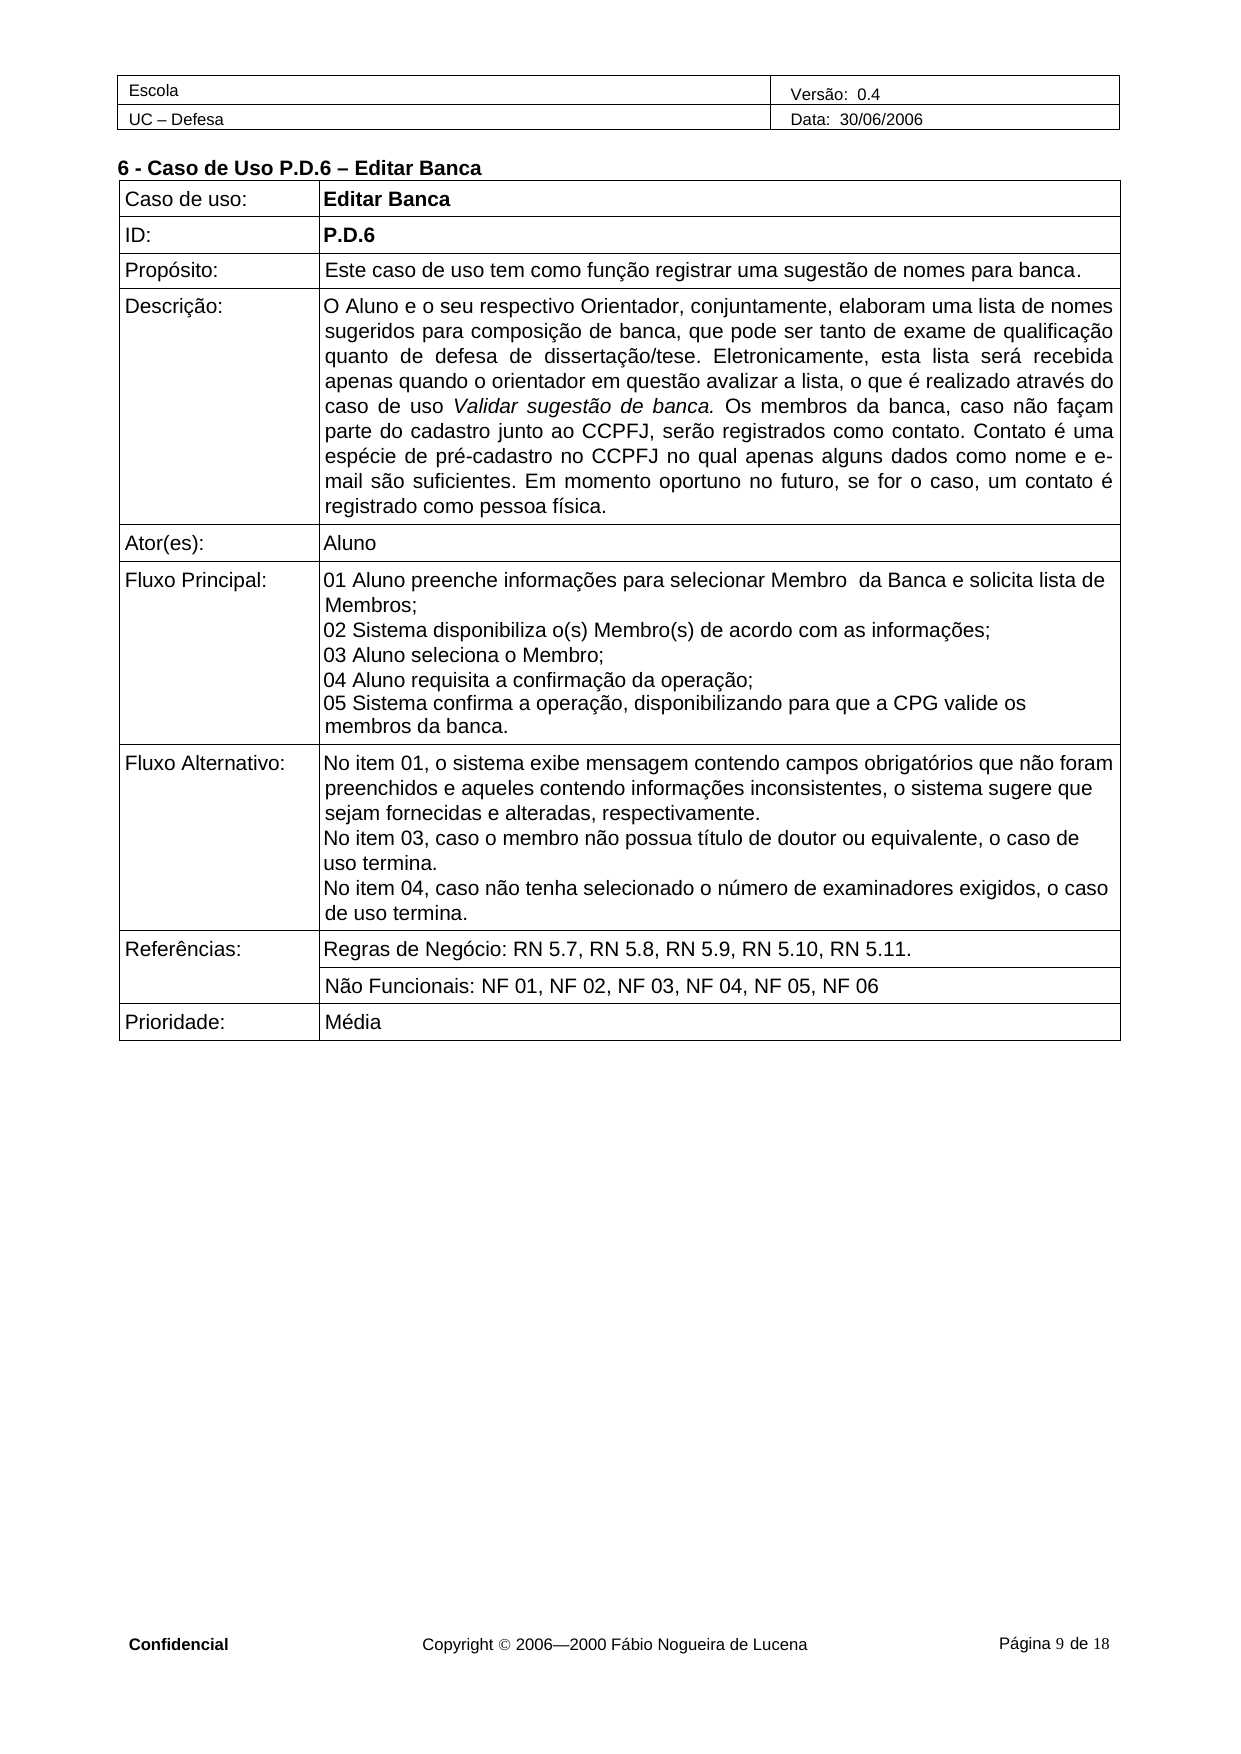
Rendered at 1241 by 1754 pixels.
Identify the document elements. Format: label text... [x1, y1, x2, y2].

table_cell Prioridade: [120, 1004, 319, 1040]
table_cell Referências: [120, 931, 319, 1003]
table_header Regras de Negócio: RN 5.7, RN 5.8, RN 5.9, RN 5.10, RN 5.11. [320, 931, 1120, 967]
table_cell Fluxo Principal: [120, 562, 319, 743]
table_cell Fluxo Alternativo: [120, 745, 319, 930]
table_cell ID: [120, 217, 319, 253]
table_cell Ator(es): [120, 525, 319, 561]
table_cell Média [320, 1004, 1120, 1040]
table_header Caso de uso: [120, 181, 319, 216]
table_cell O Aluno e o seu respectivo Orientador, conjuntamente, elaboram uma lista de nomes sugeridos para composição de banca, que pode ser tanto de exame de qualificação quanto de defesa de dissertação/tese. Eletronicamente, esta lista será recebida apenas quando o orientador em questão avalizar a lista, o que é realizado através do caso de uso Validar sugestão de banca. Os membros da banca, caso não façam parte do cadastro junto ao CCPFJ, serão registrados como contato. Contato é uma espécie de pré-cadastro no CCPFJ no qual apenas alguns dados como nome e e-mail são suficientes. Em momento oportuno no futuro, se for o caso, um contato é registrado como pessoa física. [320, 289, 1120, 524]
table_cell P.D.6 [320, 217, 1120, 253]
table_header Editar Banca [320, 181, 1120, 216]
table_cell Não Funcionais: NF 01, NF 02, NF 03, NF 04, NF 05, NF 06 [320, 968, 1120, 1003]
table_cell Descrição: [120, 289, 319, 524]
table_cell Aluno [320, 525, 1120, 561]
text 6 - Caso de Uso P.D.6 – Editar Banca [117, 154, 1120, 179]
table_cell Propósito: [120, 254, 319, 287]
table_cell 01 Aluno preenche informações para selecionar Membro da Banca e solicita lista de Membros; 02 Sistema disponibiliza o(s) Membro(s) de acordo com as informações; 03 Aluno seleciona o Membro; 04 Aluno requisita a confirmação da operação; 05 Sistema confirma a operação, disponibilizando para que a CPG valide os membros da banca. [320, 562, 1120, 743]
table_cell Este caso de uso tem como função registrar uma sugestão de nomes para banca. [320, 254, 1120, 287]
table_cell No item 01, o sistema exibe mensagem contendo campos obrigatórios que não foram preenchidos e aqueles contendo informações inconsistentes, o sistema sugere que sejam fornecidas e alteradas, respectivamente. No item 03, caso o membro não possua título de doutor ou equivalente, o caso de uso termina. No item 04, caso não tenha selecionado o número de examinadores exigidos, o caso de uso termina. [320, 745, 1120, 930]
